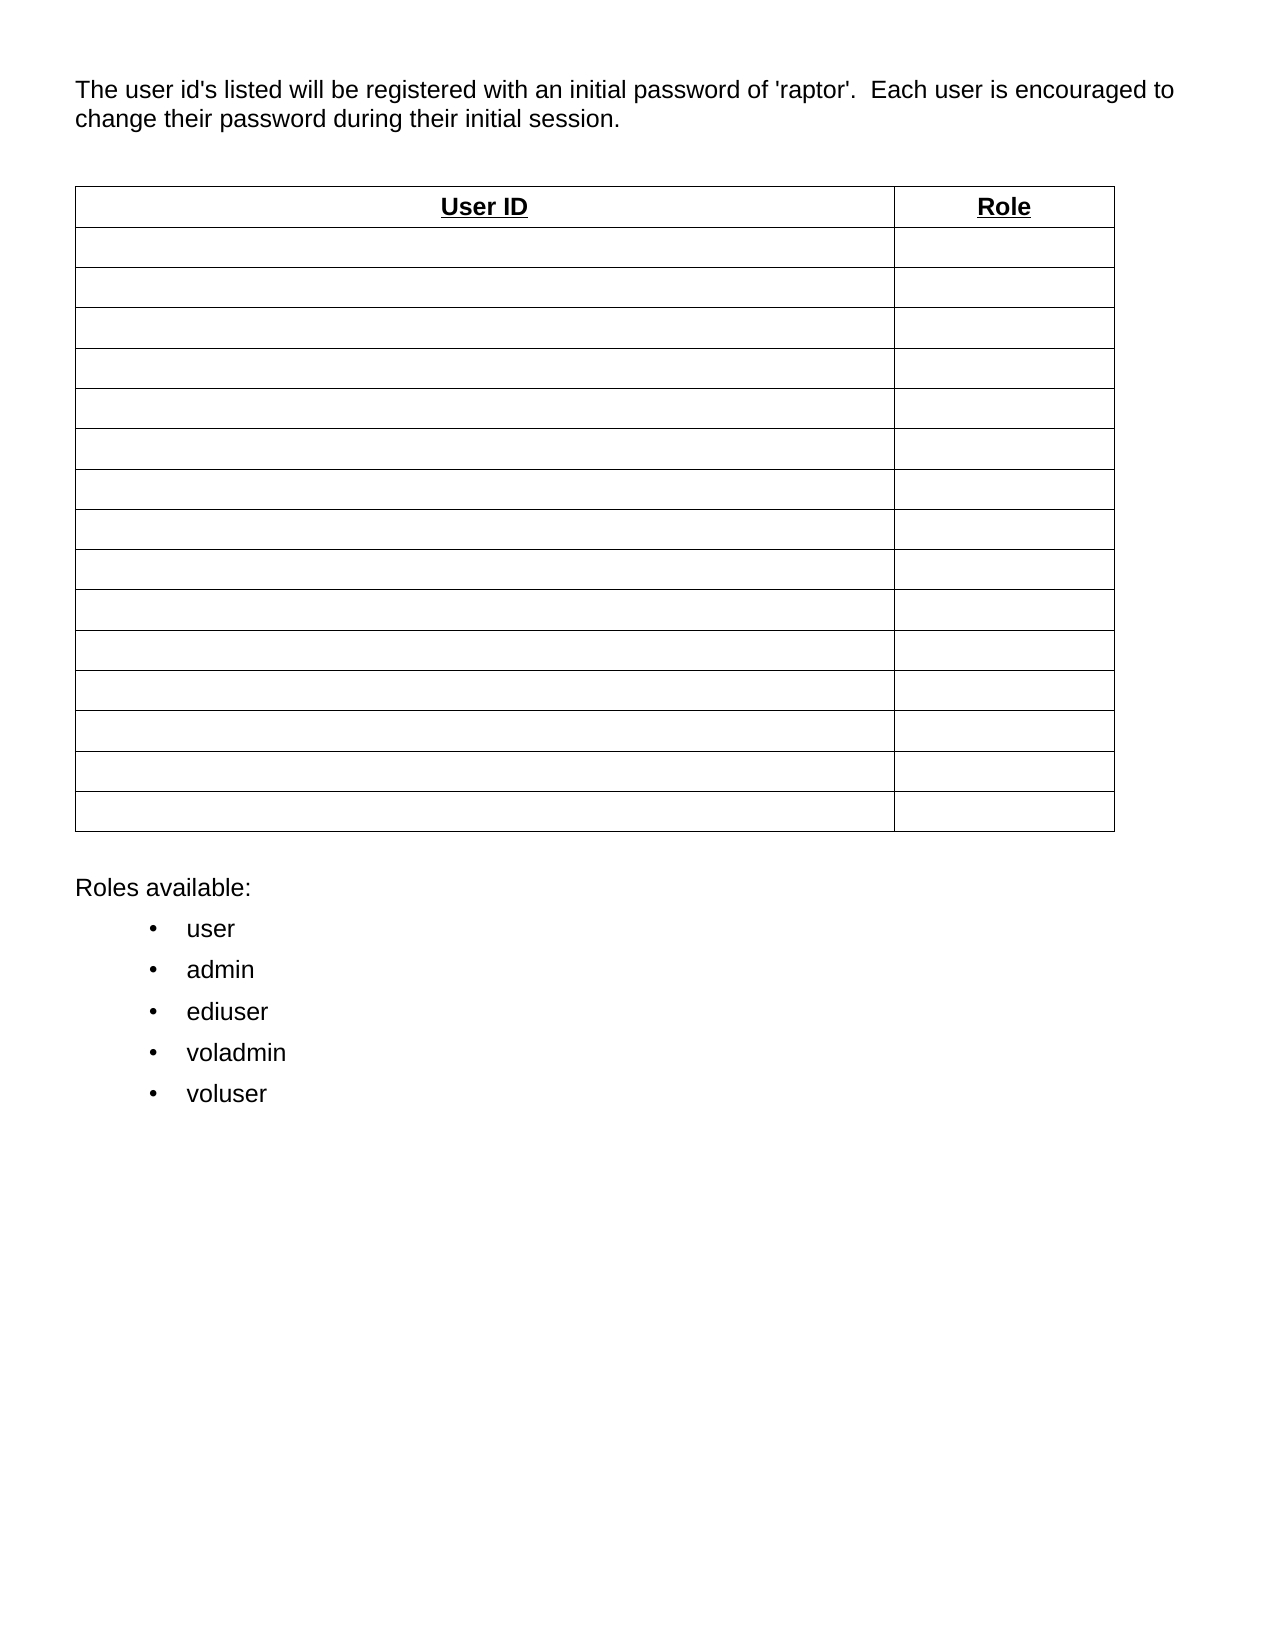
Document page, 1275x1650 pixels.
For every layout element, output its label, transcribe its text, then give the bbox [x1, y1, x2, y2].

list user [149, 914, 1200, 943]
table_cell [76, 308, 894, 347]
table_cell [76, 470, 894, 509]
table_cell [76, 550, 894, 589]
table_cell [895, 711, 1114, 751]
table_cell [895, 792, 1114, 831]
table_cell [76, 349, 894, 388]
table_cell [76, 389, 894, 428]
table_cell [76, 268, 894, 307]
table_cell [895, 349, 1114, 388]
table_cell [76, 228, 894, 267]
table_header Role [895, 187, 1114, 227]
text The user id's listed will be registered with an initial password of 'raptor'. Each user is encouraged to change their password during their initial session. [75, 75, 1200, 132]
table_cell [895, 228, 1114, 267]
table_cell [76, 590, 894, 630]
table_header User ID [76, 187, 894, 227]
table_cell [895, 671, 1114, 710]
table_cell [895, 510, 1114, 549]
table_cell [895, 550, 1114, 589]
list admin [149, 955, 1200, 984]
table_cell [895, 470, 1114, 509]
list voladmin [149, 1038, 1200, 1067]
table_cell [76, 510, 894, 549]
table_cell [76, 792, 894, 831]
table_cell [895, 308, 1114, 347]
table_cell [895, 389, 1114, 428]
list ediuser [149, 997, 1200, 1025]
table_cell [76, 671, 894, 710]
table_cell [895, 268, 1114, 307]
table_cell [895, 752, 1114, 791]
table_cell [895, 429, 1114, 468]
text Roles available: [75, 873, 1200, 901]
list voluser [149, 1079, 1200, 1108]
table_cell [76, 429, 894, 468]
table_cell [76, 711, 894, 751]
table_cell [76, 631, 894, 670]
table_cell [76, 752, 894, 791]
table_cell [895, 590, 1114, 630]
table_cell [895, 631, 1114, 670]
